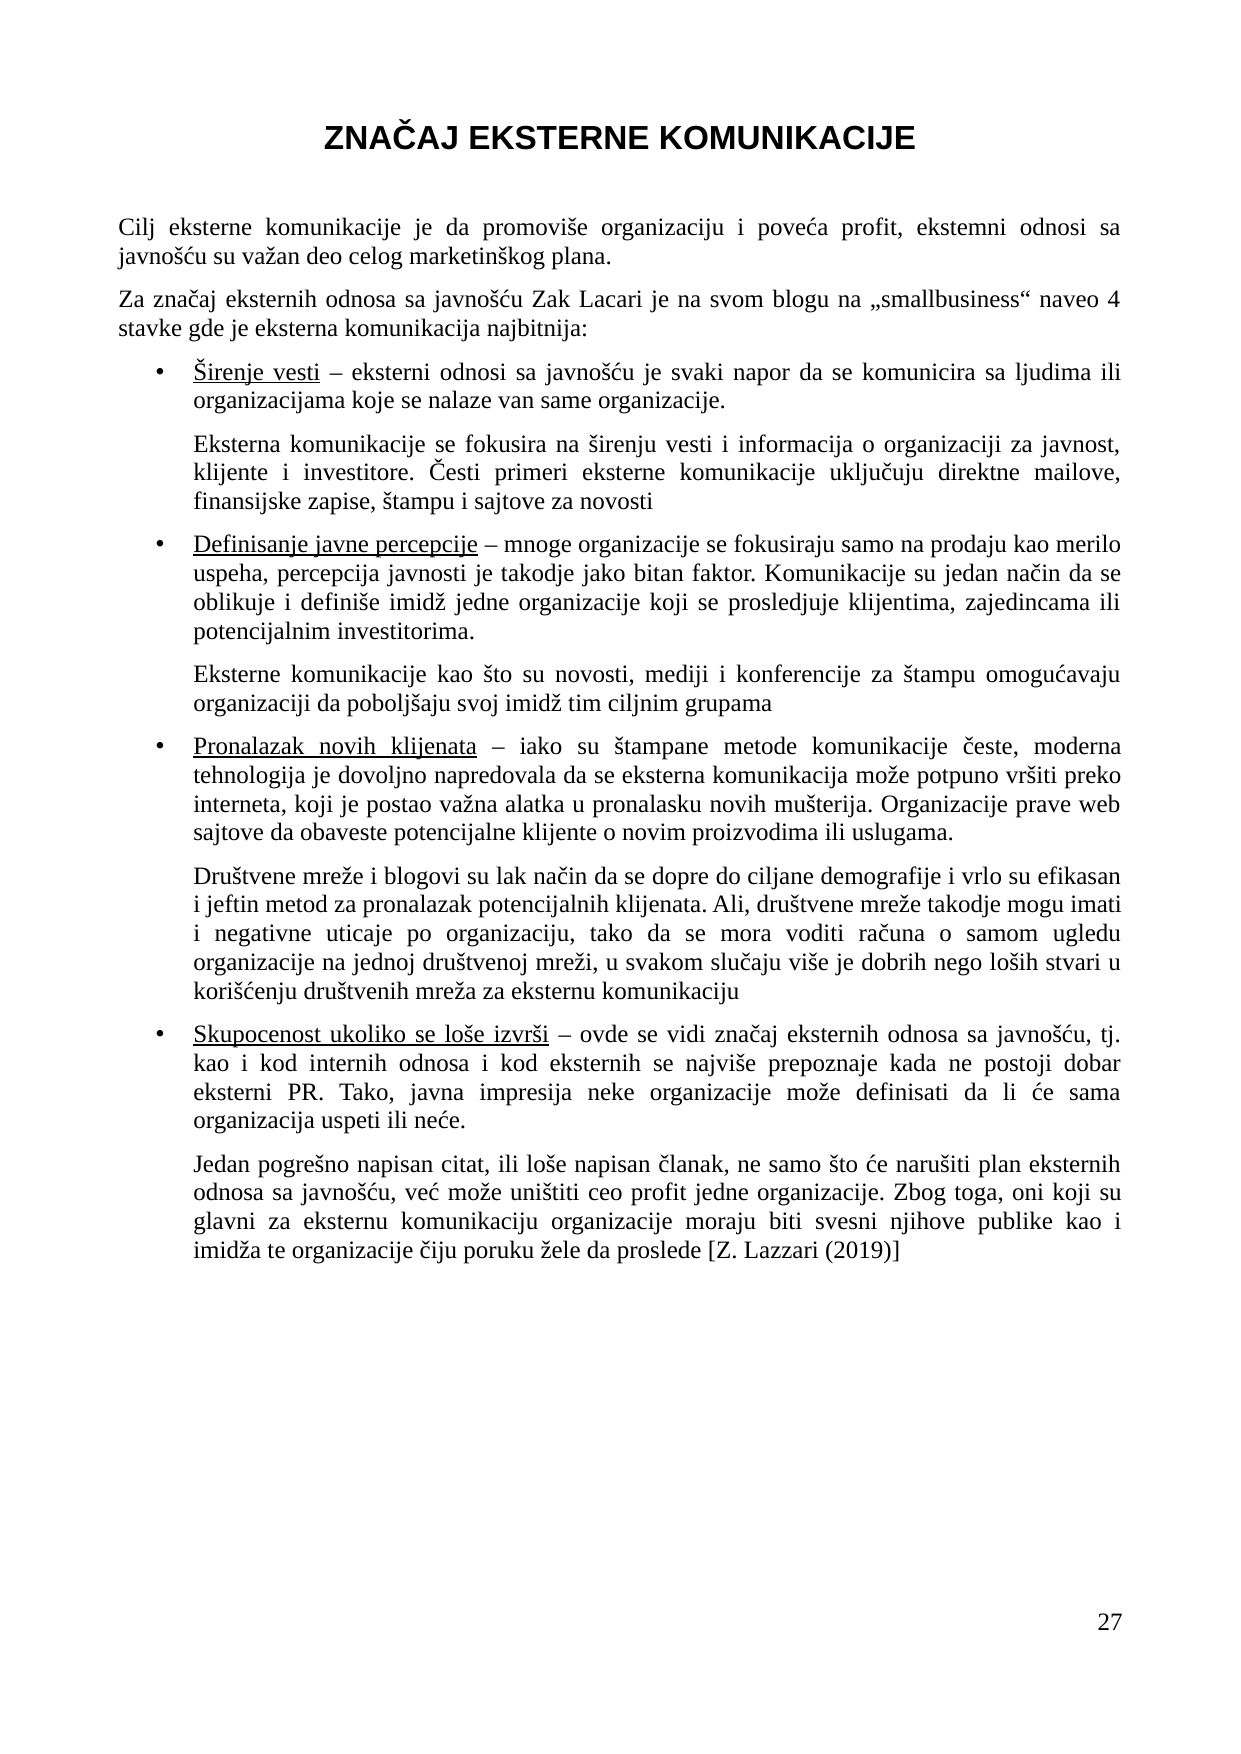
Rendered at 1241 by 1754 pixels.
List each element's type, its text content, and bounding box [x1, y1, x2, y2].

list Društvene mreže i blogovi su lak način da se dopre do ciljane demografije i vrlo su efikasan i jeftin metod za pronalazak potencijalnih klijenata. Ali, društvene mreže takodje mogu imati i negativne uticaje po organizaciju, tako da se mora voditi računa o samom ugledu organizacije na jednoj društvenoj mreži, u svakom slučaju više je dobrih nego loših stvari u korišćenju društvenih mreža za eksternu komunikaciju [156, 861, 1122, 1004]
list Eksterna komunikacije se fokusira na širenju vesti i informacija o organizaciji za javnost, klijente i investitore. Česti primeri eksterne komunikacije uključuju direktne mailove, finansijske zapise, štampu i sajtove za novosti [156, 429, 1122, 515]
subtitle ZNAČAJ EKSTERNE KOMUNIKACIJE [118, 118, 1122, 157]
list Skupocenost ukoliko se loše izvrši – ovde se vidi značaj eksternih odnosa sa javnošću, tj. kao i kod internih odnosa i kod eksternih se najviše prepoznaje kada ne postoji dobar eksterni PR. Tako, javna impresija neke organizacije može definisati da li će sama organizacija uspeti ili neće. [156, 1019, 1122, 1134]
list Definisanje javne percepcije – mnoge organizacije se fokusiraju samo na prodaju kao merilo uspeha, percepcija javnosti je takodje jako bitan faktor. Komunikacije su jedan način da se oblikuje i definiše imidž jedne organizacije koji se prosledjuje klijentima, zajedincama ili potencijalnim investitorima. [156, 529, 1122, 644]
text Cilj eksterne komunikacije je da promoviše organizaciju i poveća profit, ekstemni odnosi sa javnošću su važan deo celog marketinškog plana. [118, 212, 1122, 270]
list Eksterne komunikacije kao što su novosti, mediji i konferencije za štampu omogućavaju organizaciji da poboljšaju svoj imidž tim ciljnim grupama [156, 659, 1122, 717]
list Jedan pogrešno napisan citat, ili loše napisan članak, ne samo što će narušiti plan eksternih odnosa sa javnošću, već može uništiti ceo profit jedne organizacije. Zbog toga, oni koji su glavni za eksternu komunikaciju organizacije moraju biti svesni njihove publike kao i imidža te organizacije čiju poruku žele da proslede [Z. Lazzari (2019)] [156, 1149, 1122, 1264]
list Širenje vesti – eksterni odnosi sa javnošću je svaki napor da se komunicira sa ljudima ili organizacijama koje se nalaze van same organizacije. [156, 357, 1122, 414]
list Pronalazak novih klijenata – iako su štampane metode komunikacije česte, moderna tehnologija je dovoljno napredovala da se eksterna komunikacija može potpuno vršiti preko interneta, koji je postao važna alatka u pronalasku novih mušterija. Organizacije prave web sajtove da obaveste potencijalne klijente o novim proizvodima ili uslugama. [156, 731, 1122, 846]
text Za značaj eksternih odnosa sa javnošću Zak Lacari je na svom blogu na „smallbusiness“ naveo 4 stavke gde je eksterna komunikacija najbitnija: [118, 284, 1122, 342]
